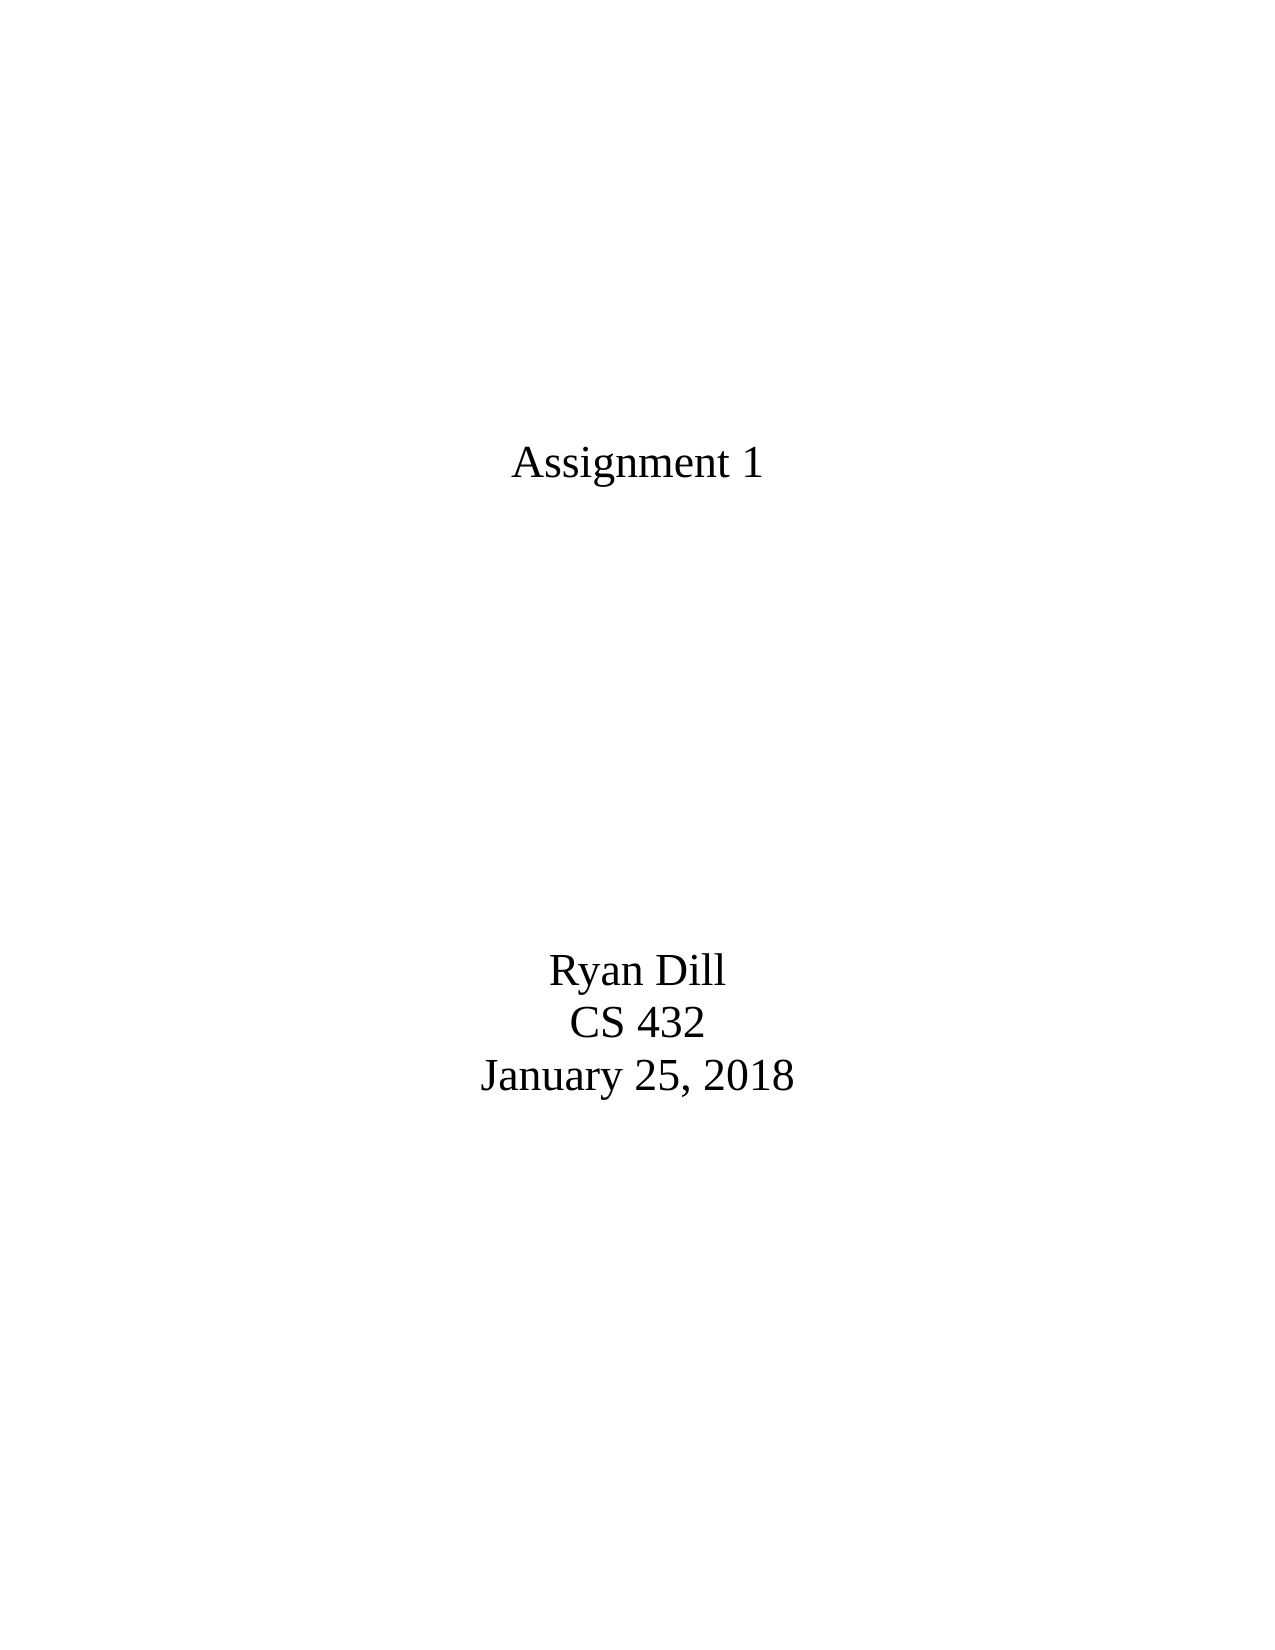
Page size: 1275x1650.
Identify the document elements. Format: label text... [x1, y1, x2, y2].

text Assignment 1 [118, 434, 1157, 487]
text January 25, 2018 [118, 1048, 1157, 1100]
text Ryan Dill [118, 942, 1157, 995]
text CS 432 [118, 995, 1157, 1048]
